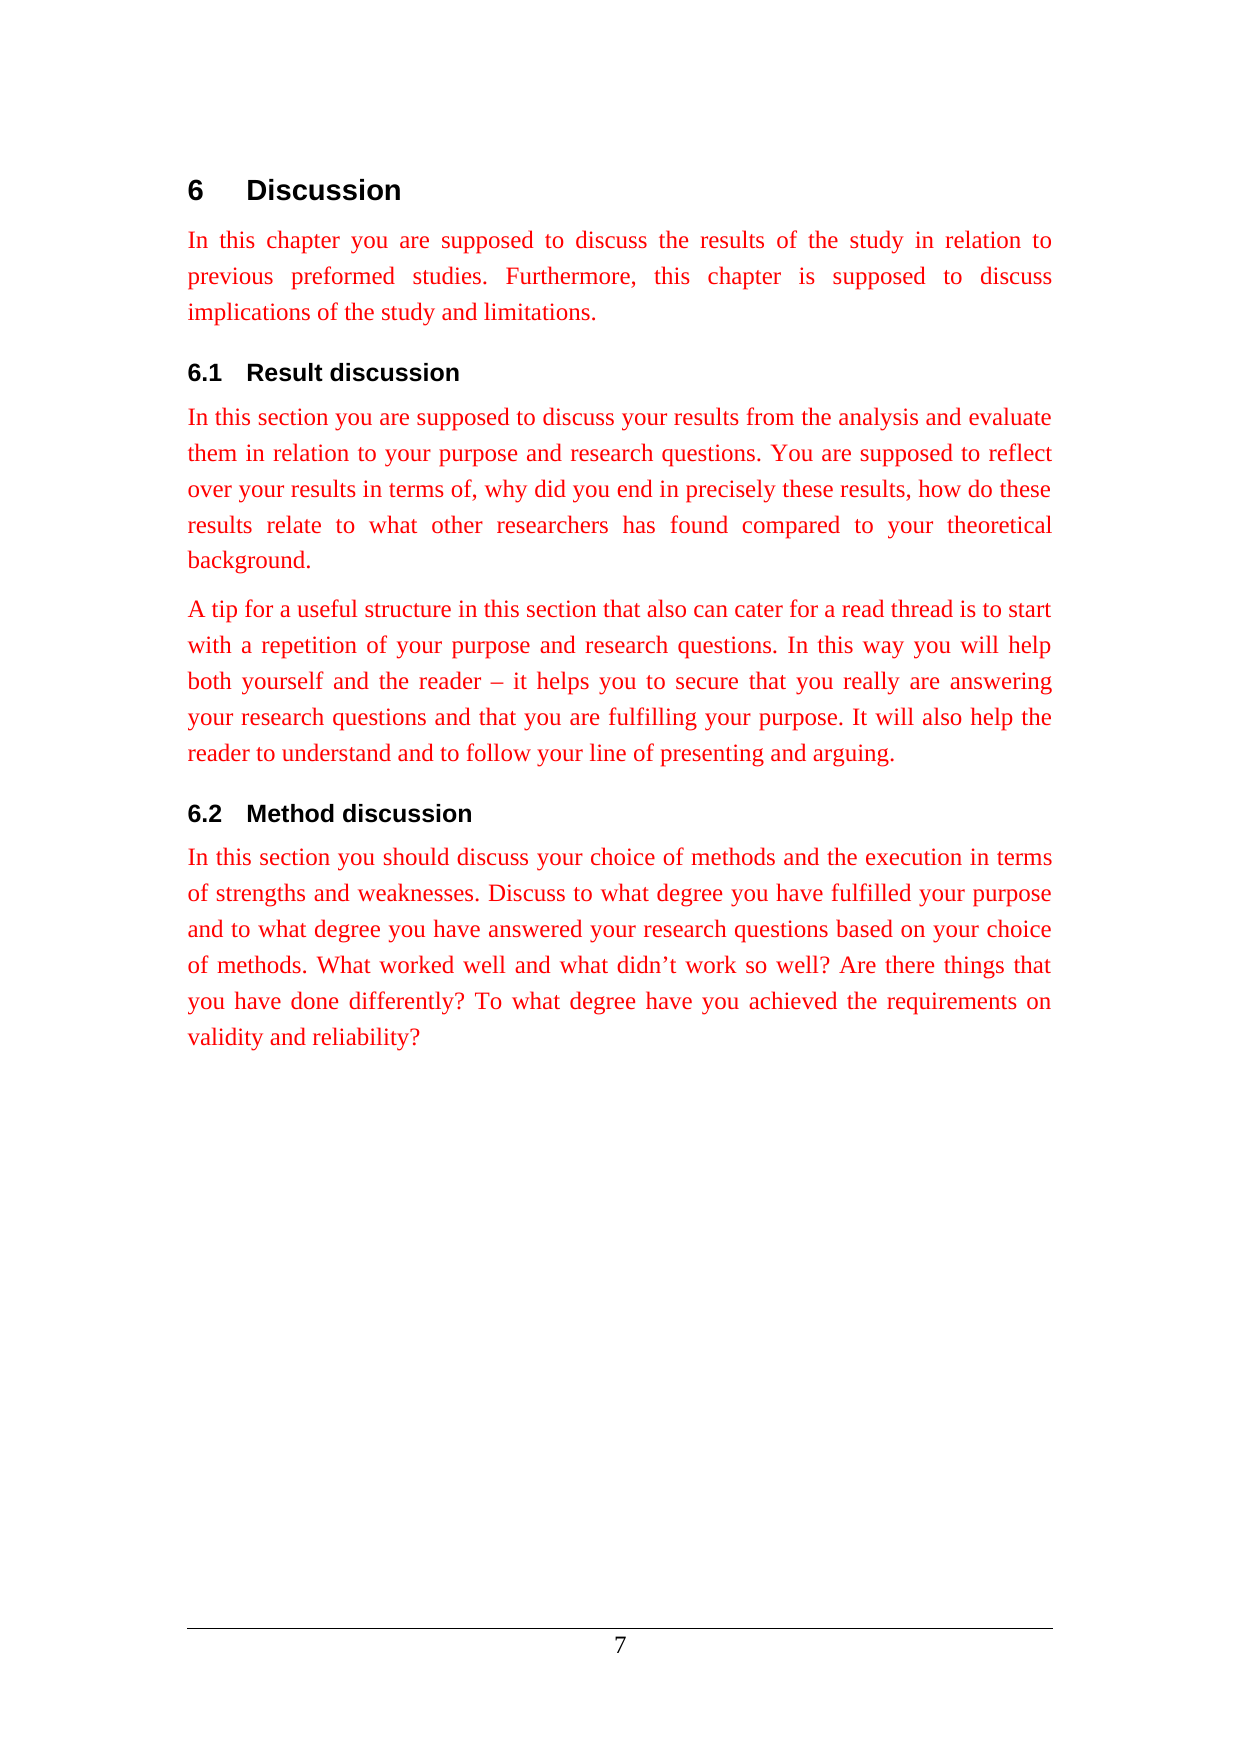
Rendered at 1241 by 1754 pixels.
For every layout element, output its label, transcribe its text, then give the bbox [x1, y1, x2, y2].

subtitle Method discussion [187, 799, 1053, 827]
subtitle Result discussion [187, 358, 1053, 387]
text A tip for a useful structure in this section that also can cater for a read thread is to start with a repetition of your purpose and research questions. In this way you will help both yourself and the reader – it helps you to secure that you really are answering your research questions and that you are fulfilling your purpose. It will also help the reader to understand and to follow your line of presenting and arguing. [187, 594, 1053, 767]
subtitle Discussion [187, 173, 1053, 206]
text In this section you should discuss your choice of methods and the execution in terms of strengths and weaknesses. Discuss to what degree you have fulfilled your purpose and to what degree you have answered your research questions based on your choice of methods. What worked well and what didn’t work so well? Are there things that you have done differently? To what degree have you achieved the requirements on validity and reliability? [187, 842, 1053, 1051]
text In this section you are supposed to discuss your results from the analysis and evaluate them in relation to your purpose and research questions. You are supposed to reflect over your results in terms of, why did you end in precisely these results, how do these results relate to what other researchers has found compared to your theoretical background. [187, 402, 1053, 574]
text In this chapter you are supposed to discuss the results of the study in relation to previous preformed studies. Furthermore, this chapter is supposed to discuss implications of the study and limitations. [187, 226, 1053, 326]
